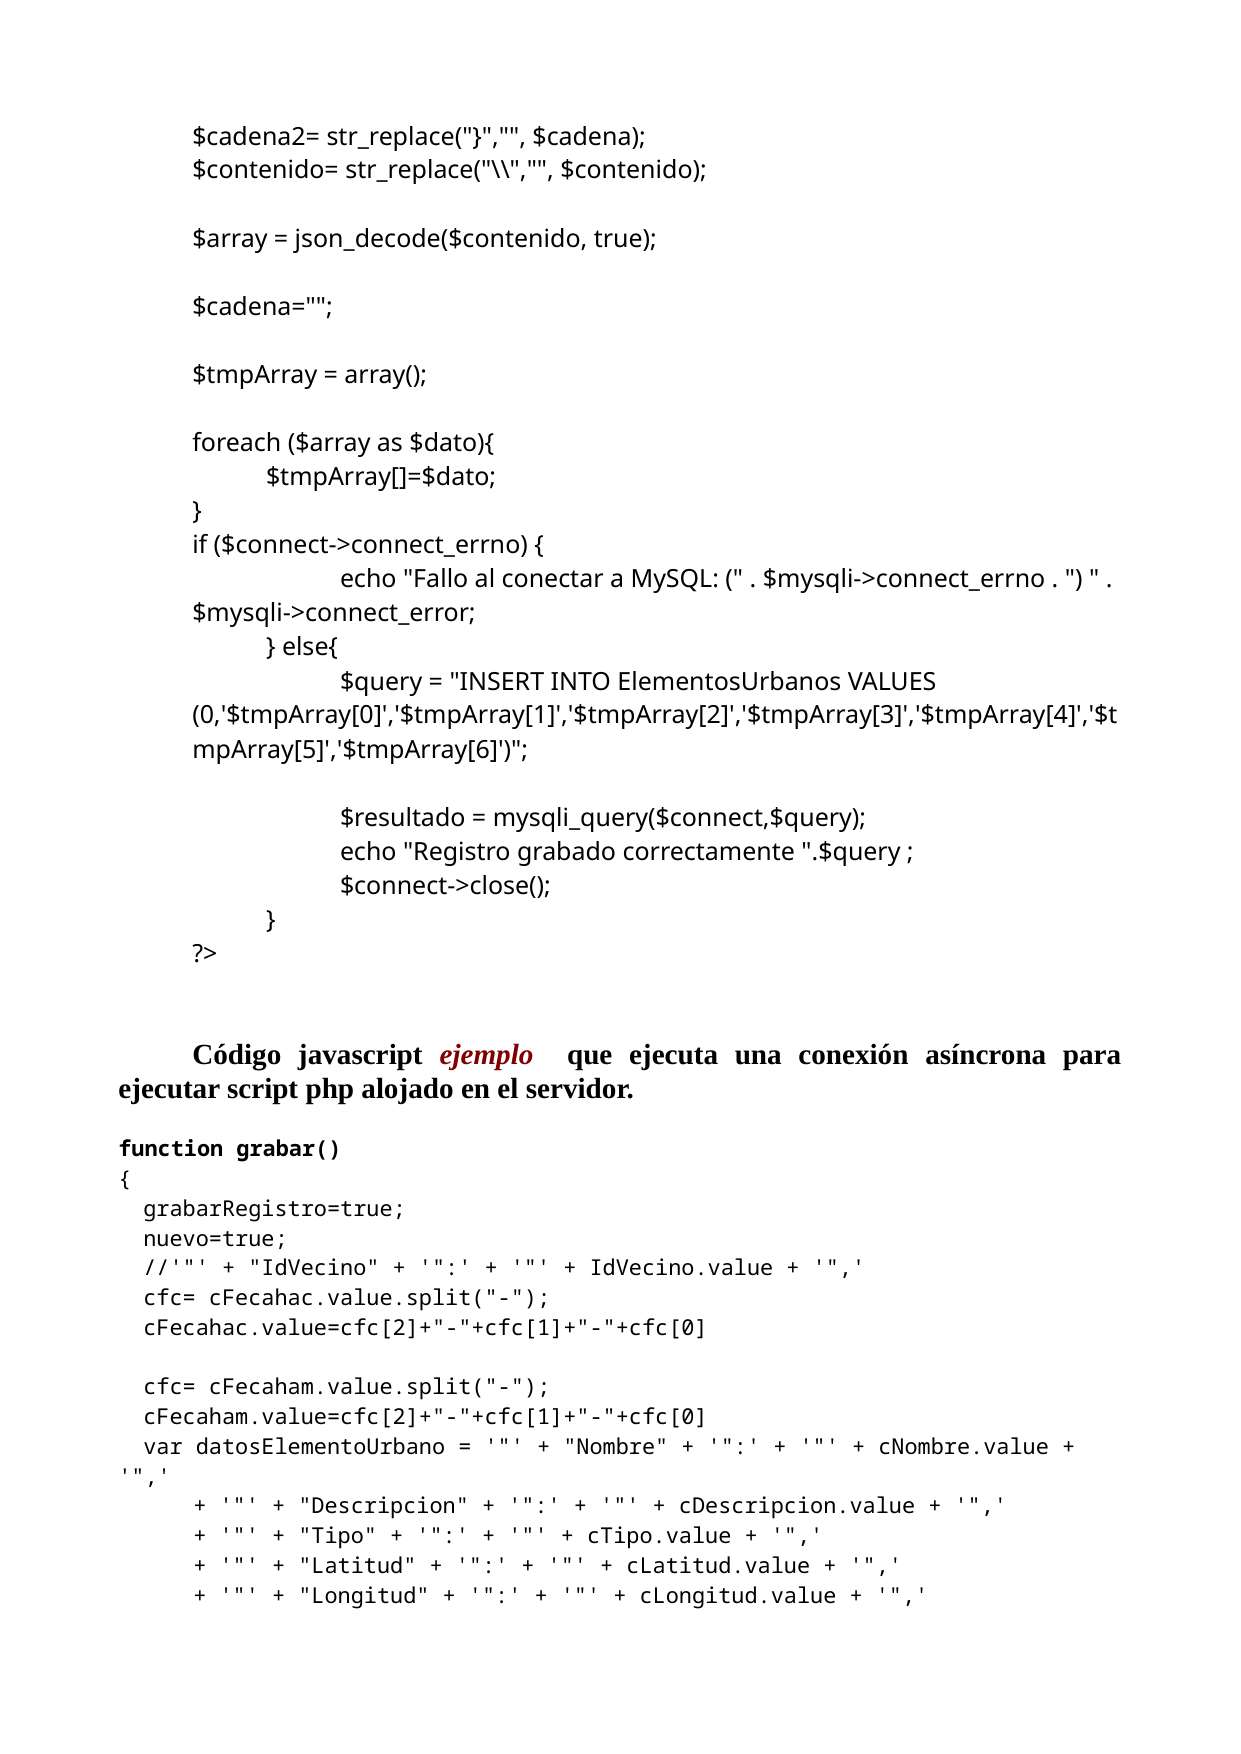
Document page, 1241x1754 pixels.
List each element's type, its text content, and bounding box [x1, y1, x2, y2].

text $query = "INSERT INTO ElementosUrbanos VALUES (0,'$tmpArray[0]','$tmpArray[1]','$tmpArray[2]','$tmpArray[3]','$tmpArray[4]','$tmpArray[5]','$tmpArray[6]')"; [192, 663, 1122, 765]
text //'"' + "IdVecino" + '":' + '"' + IdVecino.value + '",' [118, 1252, 1122, 1282]
text + '"' + "Descripcion" + '":' + '"' + cDescripcion.value + '",' [118, 1491, 1122, 1520]
text foreach ($array as $dato){ [192, 425, 1122, 459]
text $tmpArray = array(); [192, 357, 1122, 391]
text $cadena=""; [192, 288, 1122, 322]
text ?> [192, 936, 1122, 970]
text { [118, 1163, 1122, 1193]
text } [192, 493, 1122, 527]
text $resultado = mysqli_query($connect,$query); [192, 799, 1122, 833]
text echo "Registro grabado correctamente ".$query ; [192, 833, 1122, 867]
text $connect->close(); [192, 867, 1122, 902]
text cfc= cFecaham.value.split("-"); [118, 1371, 1122, 1401]
text } [192, 902, 1122, 936]
text grabarRegistro=true; [118, 1193, 1122, 1222]
text nuevo=true; [118, 1222, 1122, 1252]
text + '"' + "Longitud" + '":' + '"' + cLongitud.value + '",' [118, 1580, 1122, 1610]
text var datosElementoUrbano = '"' + "Nombre" + '":' + '"' + cNombre.value + '",' [118, 1431, 1122, 1491]
text $array = json_decode($contenido, true); [192, 220, 1122, 254]
text Código javascript ejemplo que ejecuta una conexión asíncrona para ejecutar script php alojado en el servidor. [118, 1037, 1122, 1104]
text } else{ [192, 629, 1122, 663]
text $contenido= str_replace("\\","", $contenido); [192, 152, 1122, 186]
text $tmpArray[]=$dato; [192, 459, 1122, 493]
text cFecahac.value=cfc[2]+"-"+cfc[1]+"-"+cfc[0] [118, 1312, 1122, 1342]
text if ($connect->connect_errno) { [192, 527, 1122, 561]
text cFecaham.value=cfc[2]+"-"+cfc[1]+"-"+cfc[0] [118, 1401, 1122, 1431]
text + '"' + "Latitud" + '":' + '"' + cLatitud.value + '",' [118, 1550, 1122, 1580]
text function grabar() [118, 1133, 1122, 1163]
text echo "Fallo al conectar a MySQL: (" . $mysqli->connect_errno . ") " . $mysqli->connect_error; [192, 561, 1122, 629]
text + '"' + "Tipo" + '":' + '"' + cTipo.value + '",' [118, 1520, 1122, 1550]
text cfc= cFecahac.value.split("-"); [118, 1282, 1122, 1312]
text $cadena2= str_replace("}","", $cadena); [192, 118, 1122, 152]
